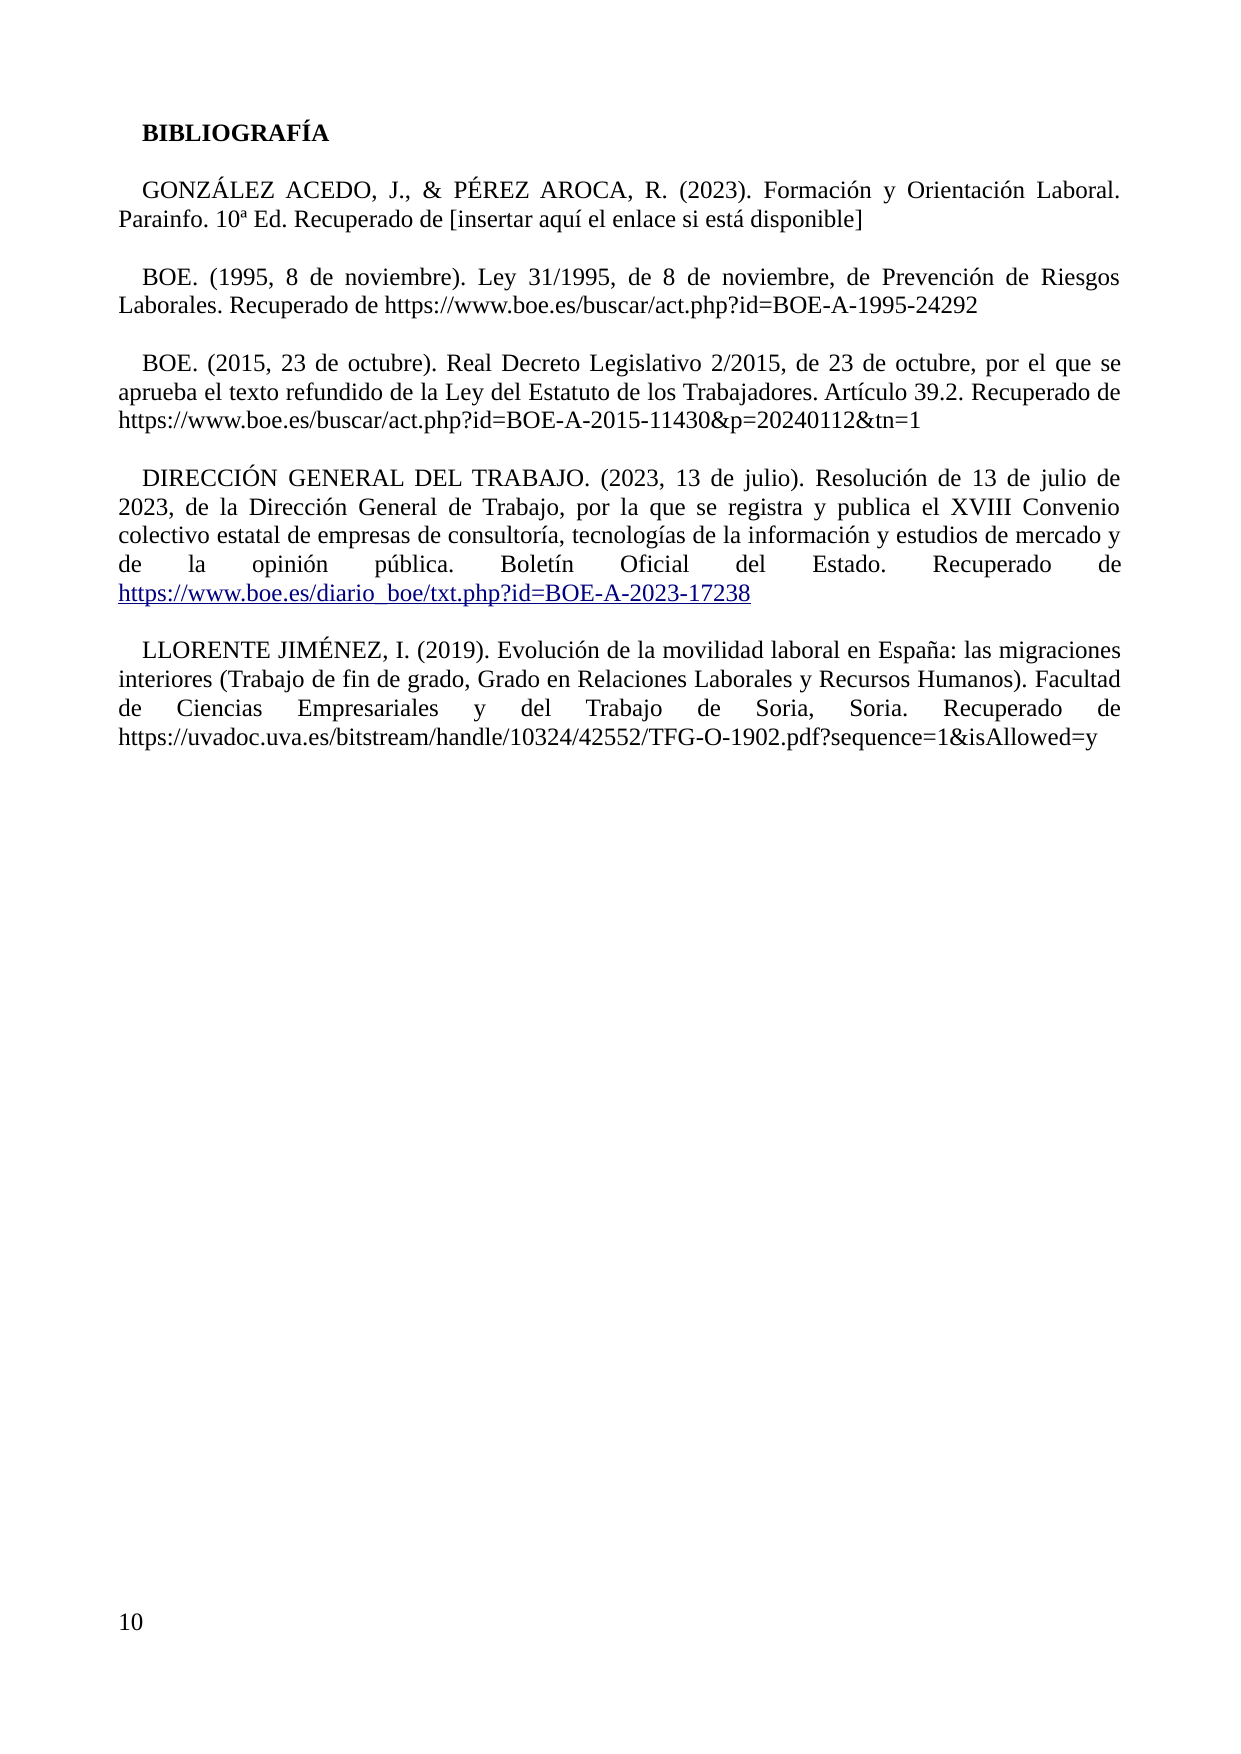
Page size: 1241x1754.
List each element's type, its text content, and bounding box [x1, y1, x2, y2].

text GONZÁLEZ ACEDO, J., & PÉREZ AROCA, R. (2023). Formación y Orientación Laboral. Parainfo. 10ª Ed. Recuperado de [insertar aquí el enlace si está disponible] [118, 176, 1122, 233]
text BIBLIOGRAFÍA [118, 118, 1122, 147]
text LLORENTE JIMÉNEZ, I. (2019). Evolución de la movilidad laboral en España: las migraciones interiores (Trabajo de fin de grado, Grado en Relaciones Laborales y Recursos Humanos). Facultad de Ciencias Empresariales y del Trabajo de Soria, Soria. Recuperado de https://uvadoc.uva.es/bitstream/handle/10324/42552/TFG-O-1902.pdf?sequence=1&isAllowed=y [118, 636, 1122, 751]
text BOE. (2015, 23 de octubre). Real Decreto Legislativo 2/2015, de 23 de octubre, por el que se aprueba el texto refundido de la Ley del Estatuto de los Trabajadores. Artículo 39.2. Recuperado de https://www.boe.es/buscar/act.php?id=BOE-A-2015-11430&p=20240112&tn=1 [118, 348, 1122, 434]
text DIRECCIÓN GENERAL DEL TRABAJO. (2023, 13 de julio). Resolución de 13 de julio de 2023, de la Dirección General de Trabajo, por la que se registra y publica el XVIII Convenio colectivo estatal de empresas de consultoría, tecnologías de la información y estudios de mercado y de la opinión pública. Boletín Oficial del Estado. Recuperado de https://www.boe.es/diario_boe/txt.php?id=BOE-A-2023-17238 [118, 463, 1122, 607]
text BOE. (1995, 8 de noviembre). Ley 31/1995, de 8 de noviembre, de Prevención de Riesgos Laborales. Recuperado de https://www.boe.es/buscar/act.php?id=BOE-A-1995-24292 [118, 262, 1122, 319]
